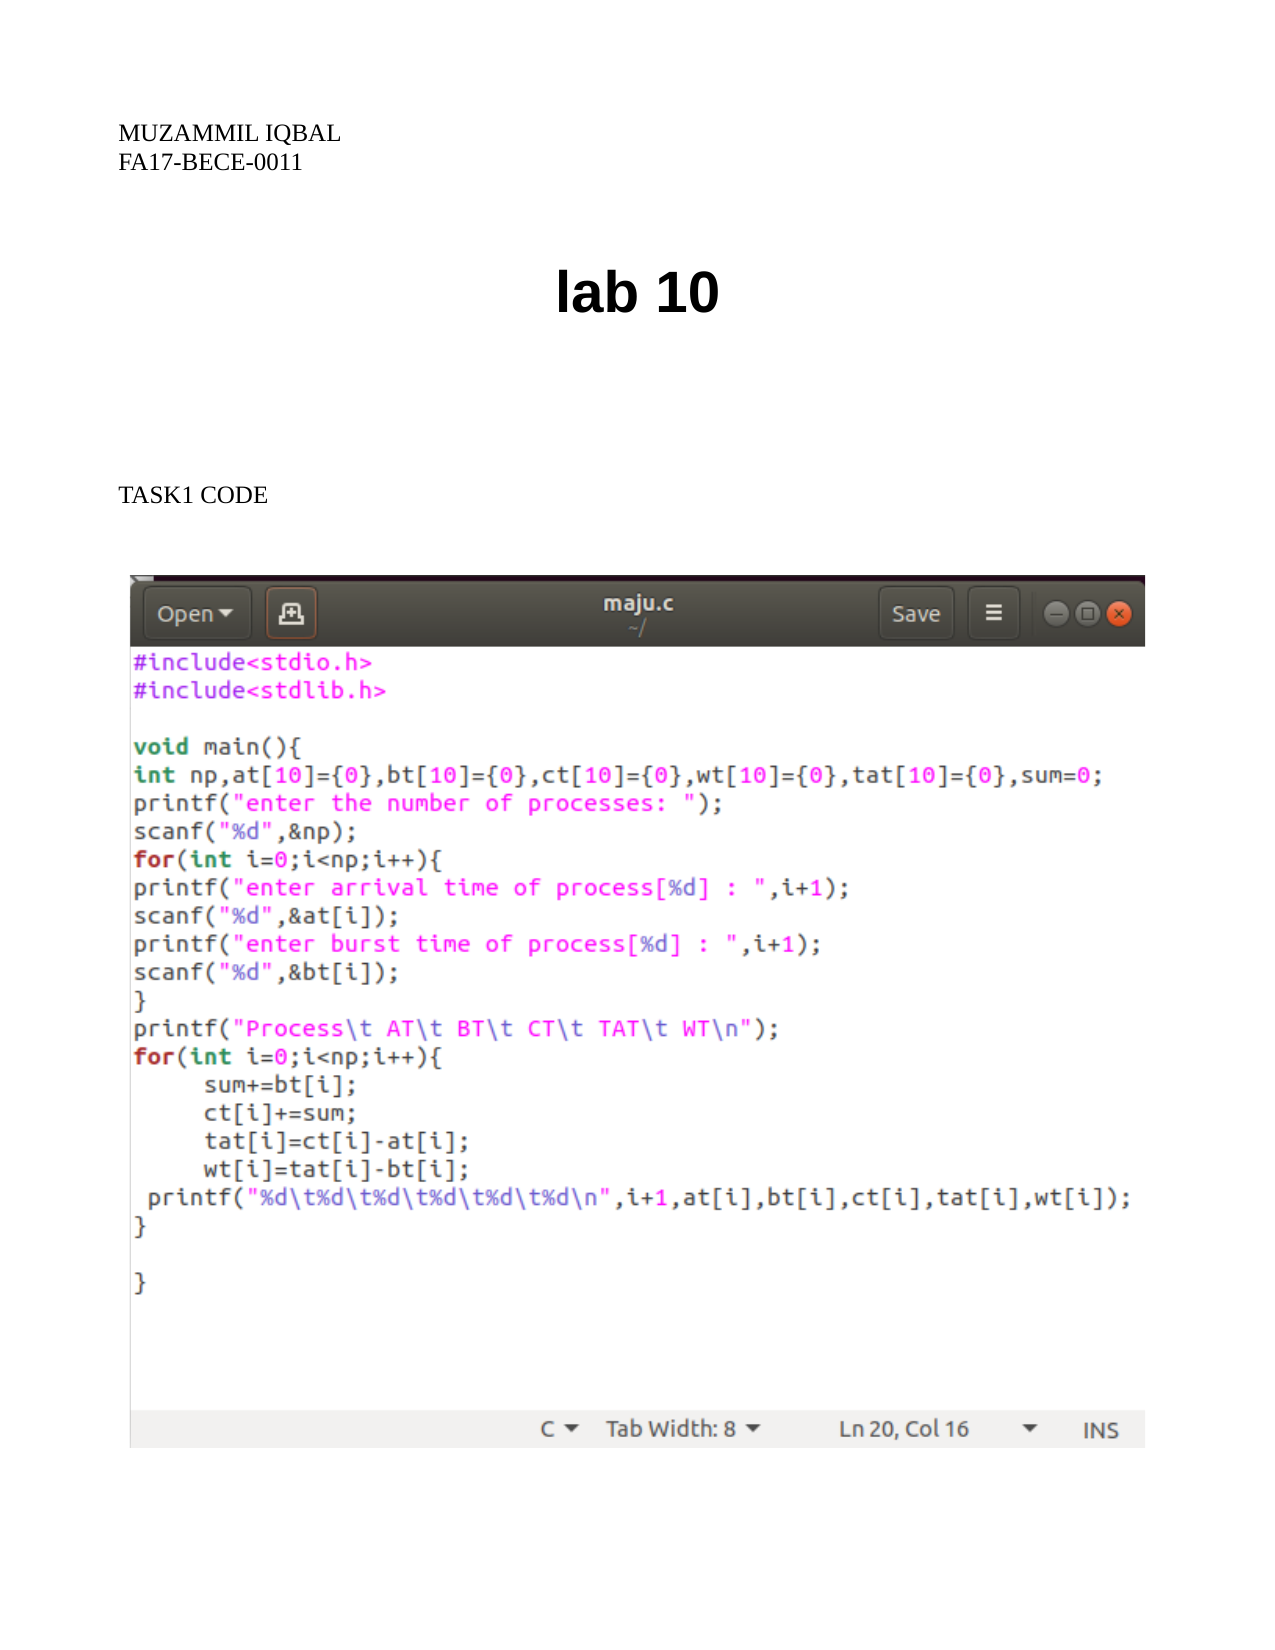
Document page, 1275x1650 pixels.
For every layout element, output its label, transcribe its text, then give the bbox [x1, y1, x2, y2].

text TASK1 CODE [118, 481, 1157, 509]
title lab 10 [118, 258, 1157, 325]
text FA17-BECE-0011 [118, 147, 1157, 176]
text MUZAMMIL IQBAL [118, 118, 1157, 147]
picture [129, 575, 1146, 1448]
